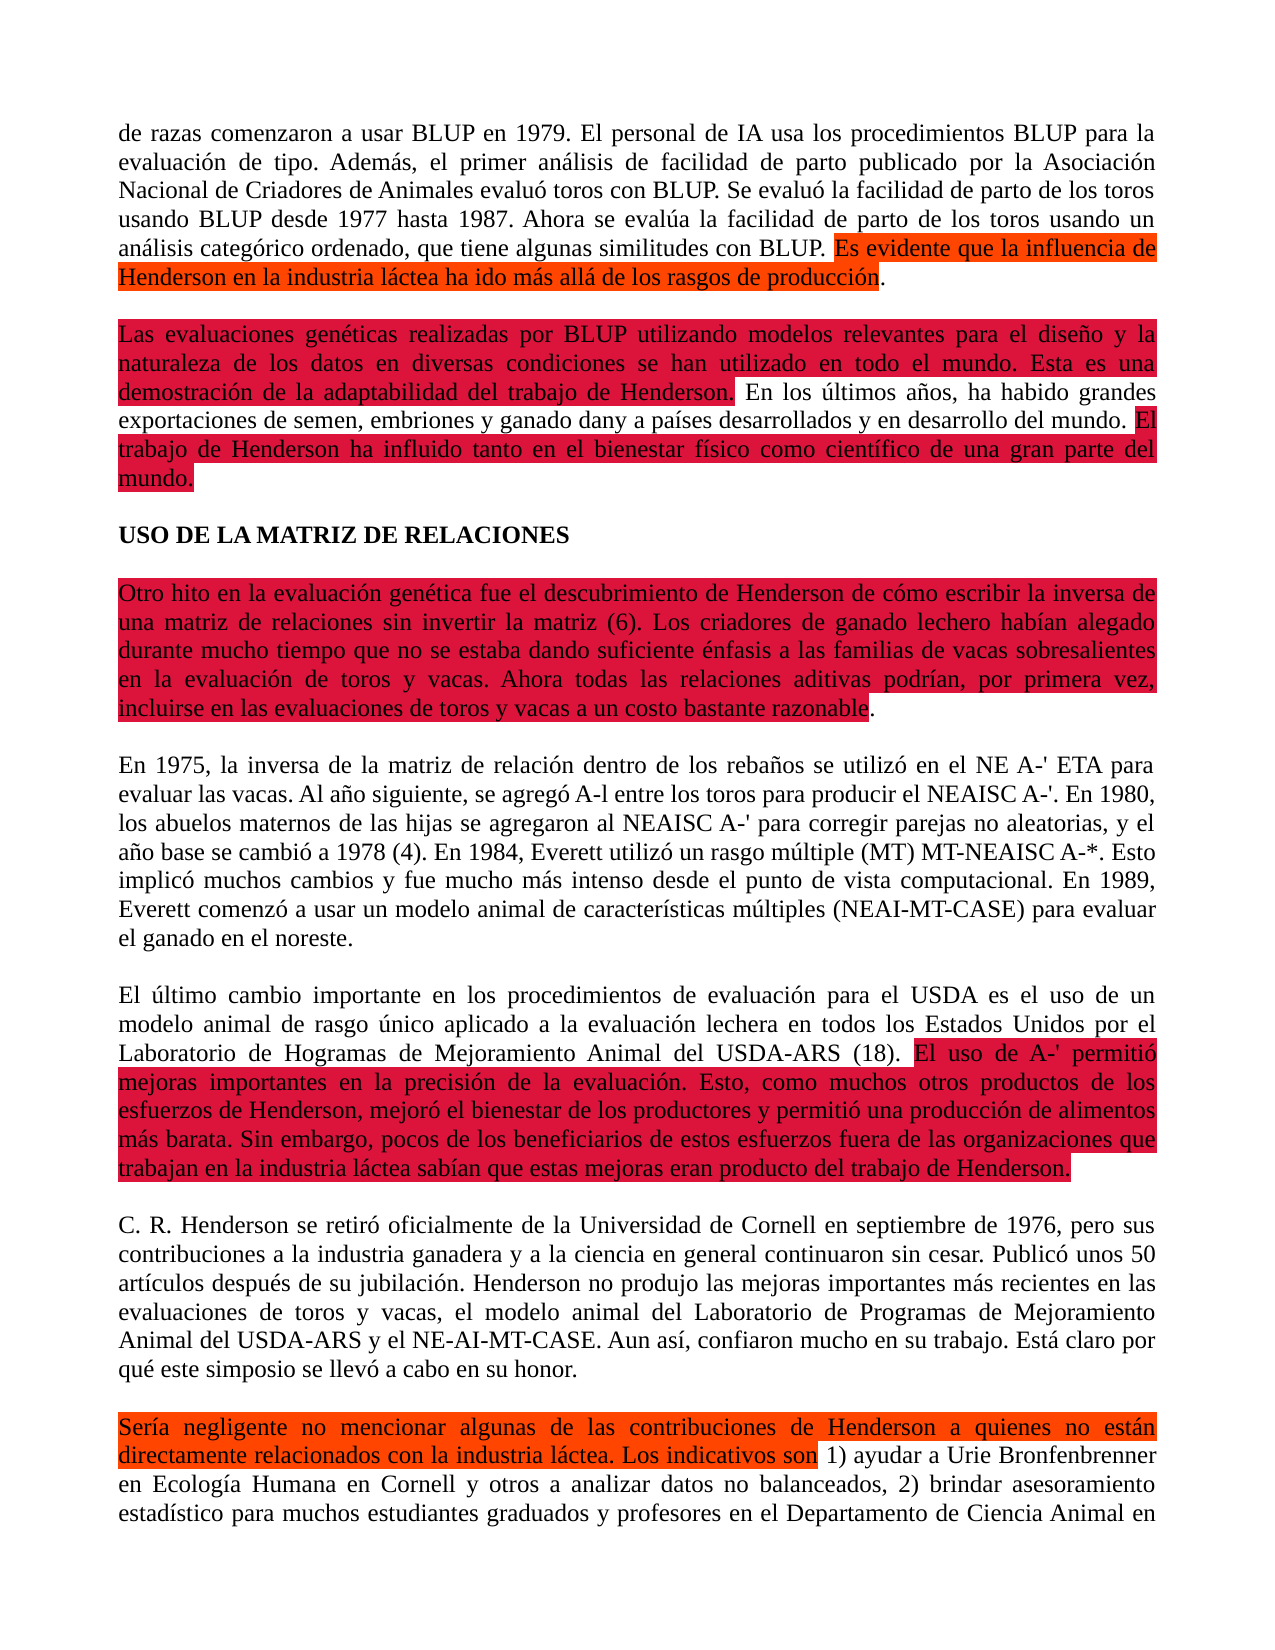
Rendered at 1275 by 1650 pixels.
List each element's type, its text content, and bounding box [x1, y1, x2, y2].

text C. R. Henderson se retiró oficialmente de la Universidad de Cornell en septiembre de 1976, pero sus contribuciones a la industria ganadera y a la ciencia en general continuaron sin cesar. Publicó unos 50 artículos después de su jubilación. Henderson no produjo las mejoras importantes más recientes en las evaluaciones de toros y vacas, el modelo animal del Laboratorio de Programas de Mejoramiento Animal del USDA-ARS y el NE-AI-MT-CASE. Aun así, confiaron mucho en su trabajo. Está claro por qué este simposio se llevó a cabo en su honor. [118, 1211, 1157, 1383]
text El último cambio importante en los procedimientos de evaluación para el USDA es el uso de un modelo animal de rasgo único aplicado a la evaluación lechera en todos los Estados Unidos por el Laboratorio de Hogramas de Mejoramiento Animal del USDA-ARS (18). El uso de A-' permitió mejoras importantes en la precisión de la evaluación. Esto, como muchos otros productos de los esfuerzos de Henderson, mejoró el bienestar de los productores y permitió una producción de alimentos más barata. Sin embargo, pocos de los beneficiarios de estos esfuerzos fuera de las organizaciones que trabajan en la industria láctea sabían que estas mejoras eran producto del trabajo de Henderson. [118, 981, 1157, 1182]
text Sería negligente no mencionar algunas de las contribuciones de Henderson a quienes no están directamente relacionados con la industria láctea. Los indicativos son 1) ayudar a Urie Bronfenbrenner en Ecología Humana en Cornell y otros a analizar datos no balanceados, 2) brindar asesoramiento estadístico para muchos estudiantes graduados y profesores en el Departamento de Ciencia Animal en [118, 1412, 1157, 1527]
text de razas comenzaron a usar BLUP en 1979. El personal de IA usa los procedimientos BLUP para la evaluación de tipo. Además, el primer análisis de facilidad de parto publicado por la Asociación Nacional de Criadores de Animales evaluó toros con BLUP. Se evaluó la facilidad de parto de los toros usando BLUP desde 1977 hasta 1987. Ahora se evalúa la facilidad de parto de los toros usando un análisis categórico ordenado, que tiene algunas similitudes con BLUP. Es evidente que la influencia de Henderson en la industria láctea ha ido más allá de los rasgos de producción. [118, 118, 1157, 291]
text En 1975, la inversa de la matriz de relación dentro de los rebaños se utilizó en el NE A-' ETA para evaluar las vacas. Al año siguiente, se agregó A-l entre los toros para producir el NEAISC A-'. En 1980, los abuelos maternos de las hijas se agregaron al NEAISC A-' para corregir parejas no aleatorias, y el año base se cambió a 1978 (4). En 1984, Everett utilizó un rasgo múltiple (MT) MT-NEAISC A-*. Esto implicó muchos cambios y fue mucho más intenso desde el punto de vista computacional. En 1989, Everett comenzó a usar un modelo animal de características múltiples (NEAI-MT-CASE) para evaluar el ganado en el noreste. [118, 751, 1157, 952]
text Otro hito en la evaluación genética fue el descubrimiento de Henderson de cómo escribir la inversa de una matriz de relaciones sin invertir la matriz (6). Los criadores de ganado lechero habían alegado durante mucho tiempo que no se estaba dando suficiente énfasis a las familias de vacas sobresalientes en la evaluación de toros y vacas. Ahora todas las relaciones aditivas podrían, por primera vez, incluirse en las evaluaciones de toros y vacas a un costo bastante razonable. [118, 578, 1157, 722]
text Las evaluaciones genéticas realizadas por BLUP utilizando modelos relevantes para el diseño y la naturaleza de los datos en diversas condiciones se han utilizado en todo el mundo. Esta es una demostración de la adaptabilidad del trabajo de Henderson. En los últimos años, ha habido grandes exportaciones de semen, embriones y ganado dany a países desarrollados y en desarrollo del mundo. El trabajo de Henderson ha influido tanto en el bienestar físico como científico de una gran parte del mundo. [118, 319, 1157, 492]
text USO DE LA MATRIZ DE RELACIONES [118, 521, 1157, 549]
